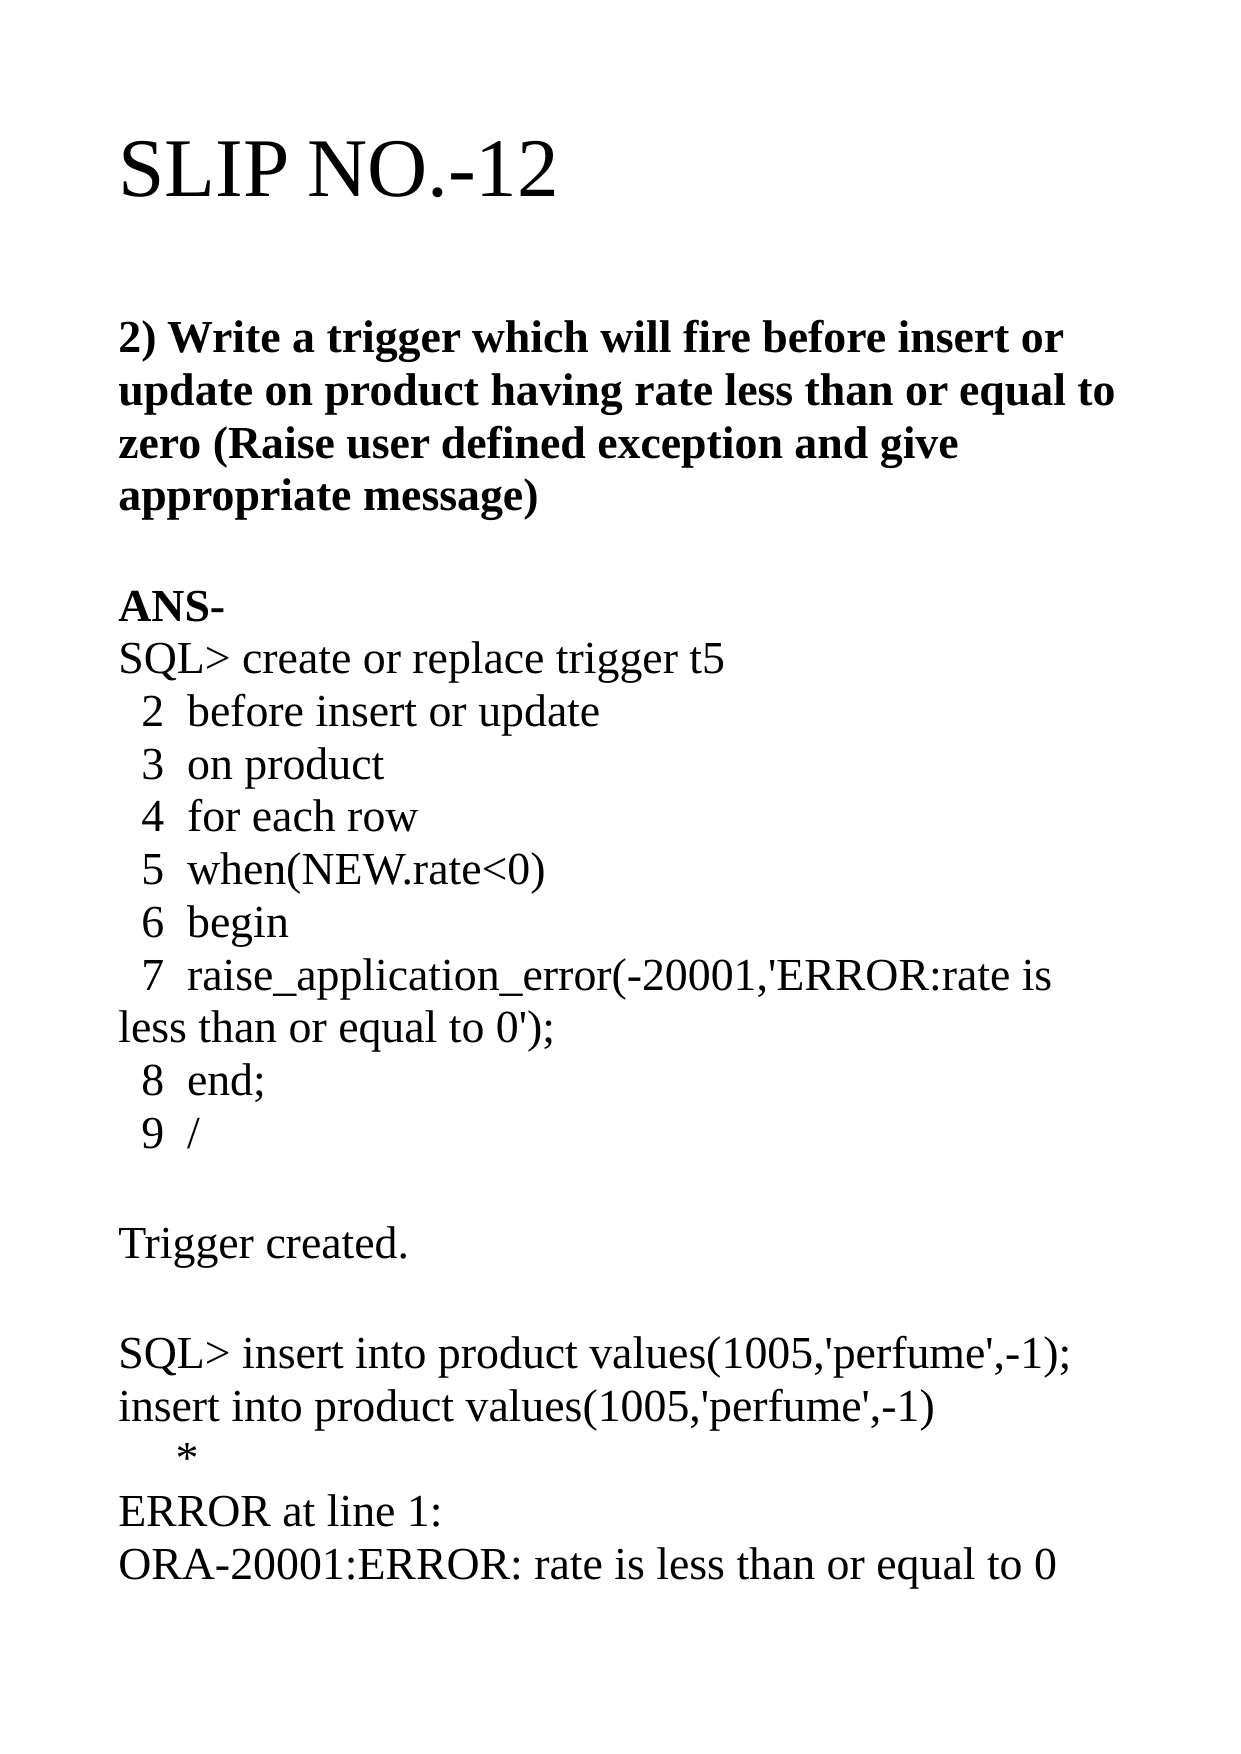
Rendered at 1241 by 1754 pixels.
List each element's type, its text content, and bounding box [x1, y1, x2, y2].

text 3 on product [118, 736, 1122, 789]
text 2 before insert or update [118, 683, 1122, 736]
text ERROR at line 1: [118, 1484, 1122, 1536]
text 8 end; [118, 1052, 1122, 1105]
text * [118, 1431, 1122, 1484]
text Trigger created. [118, 1215, 1122, 1268]
text SQL> insert into product values(1005,'perfume',-1); [118, 1326, 1122, 1378]
text 5 when(NEW.rate<0) [118, 842, 1122, 894]
text 4 for each row [118, 789, 1122, 842]
text 6 begin [118, 894, 1122, 947]
text 7 raise_application_error(-20001,'ERROR:rate is less than or equal to 0'); [118, 947, 1122, 1052]
text 2) Write a trigger which will fire before insert or update on product having rate less than or equal to zero (Raise user defined exception and give appropriate message) [118, 310, 1122, 521]
text 9 / [118, 1105, 1122, 1158]
text SLIP NO.-12 [118, 118, 1122, 214]
text SQL> create or replace trigger t5 [118, 631, 1122, 683]
text ORA-20001:ERROR: rate is less than or equal to 0 [118, 1536, 1122, 1589]
text ANS- [118, 578, 1122, 631]
text insert into product values(1005,'perfume',-1) [118, 1378, 1122, 1431]
